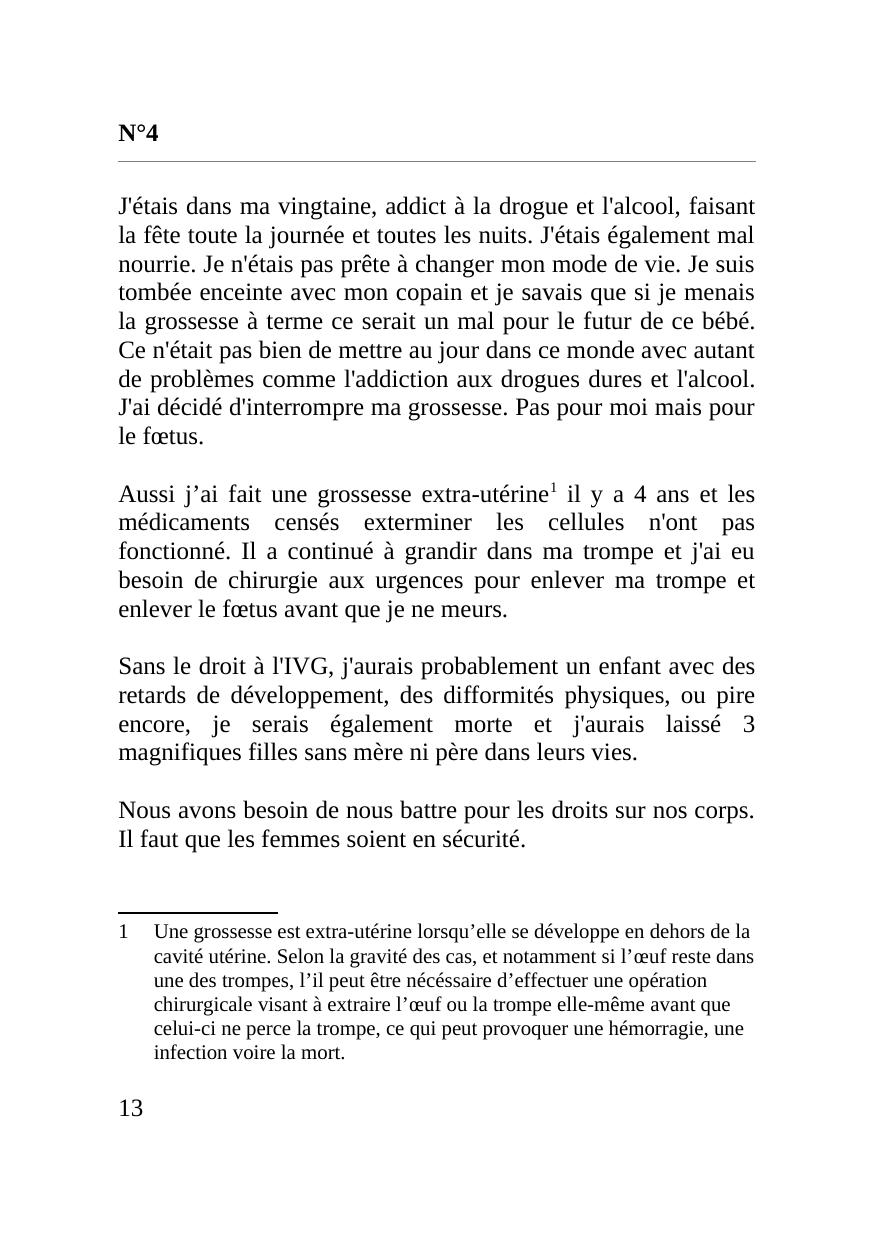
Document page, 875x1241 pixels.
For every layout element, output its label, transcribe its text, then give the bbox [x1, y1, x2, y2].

text Nous avons besoin de nous battre pour les droits sur nos corps. Il faut que les femmes soient en sécurité. [118, 795, 756, 852]
text Une grossesse est extra-utérine lorsqu’elle se développe en dehors de la cavité utérine. Selon la gravité des cas, et notamment si l’œuf reste dans une des trompes, l’il peut être nécéssaire d’effectuer une opération chirurgicale visant à extraire l’œuf ou la trompe elle-même avant que celui-ci ne perce la trompe, ce qui peut provoquer une hémorragie, une infection voire la mort. [118, 919, 756, 1064]
text N°4 [118, 118, 756, 147]
text J'étais dans ma vingtaine, addict à la drogue et l'alcool, faisant la fête toute la journée et toutes les nuits. J'étais également mal nourrie. Je n'étais pas prête à changer mon mode de vie. Je suis tombée enceinte avec mon copain et je savais que si je menais la grossesse à terme ce serait un mal pour le futur de ce bébé. Ce n'était pas bien de mettre au jour dans ce monde avec autant de problèmes comme l'addiction aux drogues dures et l'alcool. J'ai décidé d'interrompre ma grossesse. Pas pour moi mais pour le fœtus. [118, 191, 756, 450]
text Aussi j’ai fait une grossesse extra-utérine il y a 4 ans et les médicaments censés exterminer les cellules n'ont pas fonctionné. Il a continué à grandir dans ma trompe et j'ai eu besoin de chirurgie aux urgences pour enlever ma trompe et enlever le fœtus avant que je ne meurs. [118, 479, 756, 622]
text Sans le droit à l'IVG, j'aurais probablement un enfant avec des retards de développement, des difformités physiques, ou pire encore, je serais également morte et j'aurais laissé 3 magnifiques filles sans mère ni père dans leurs vies. [118, 651, 756, 766]
